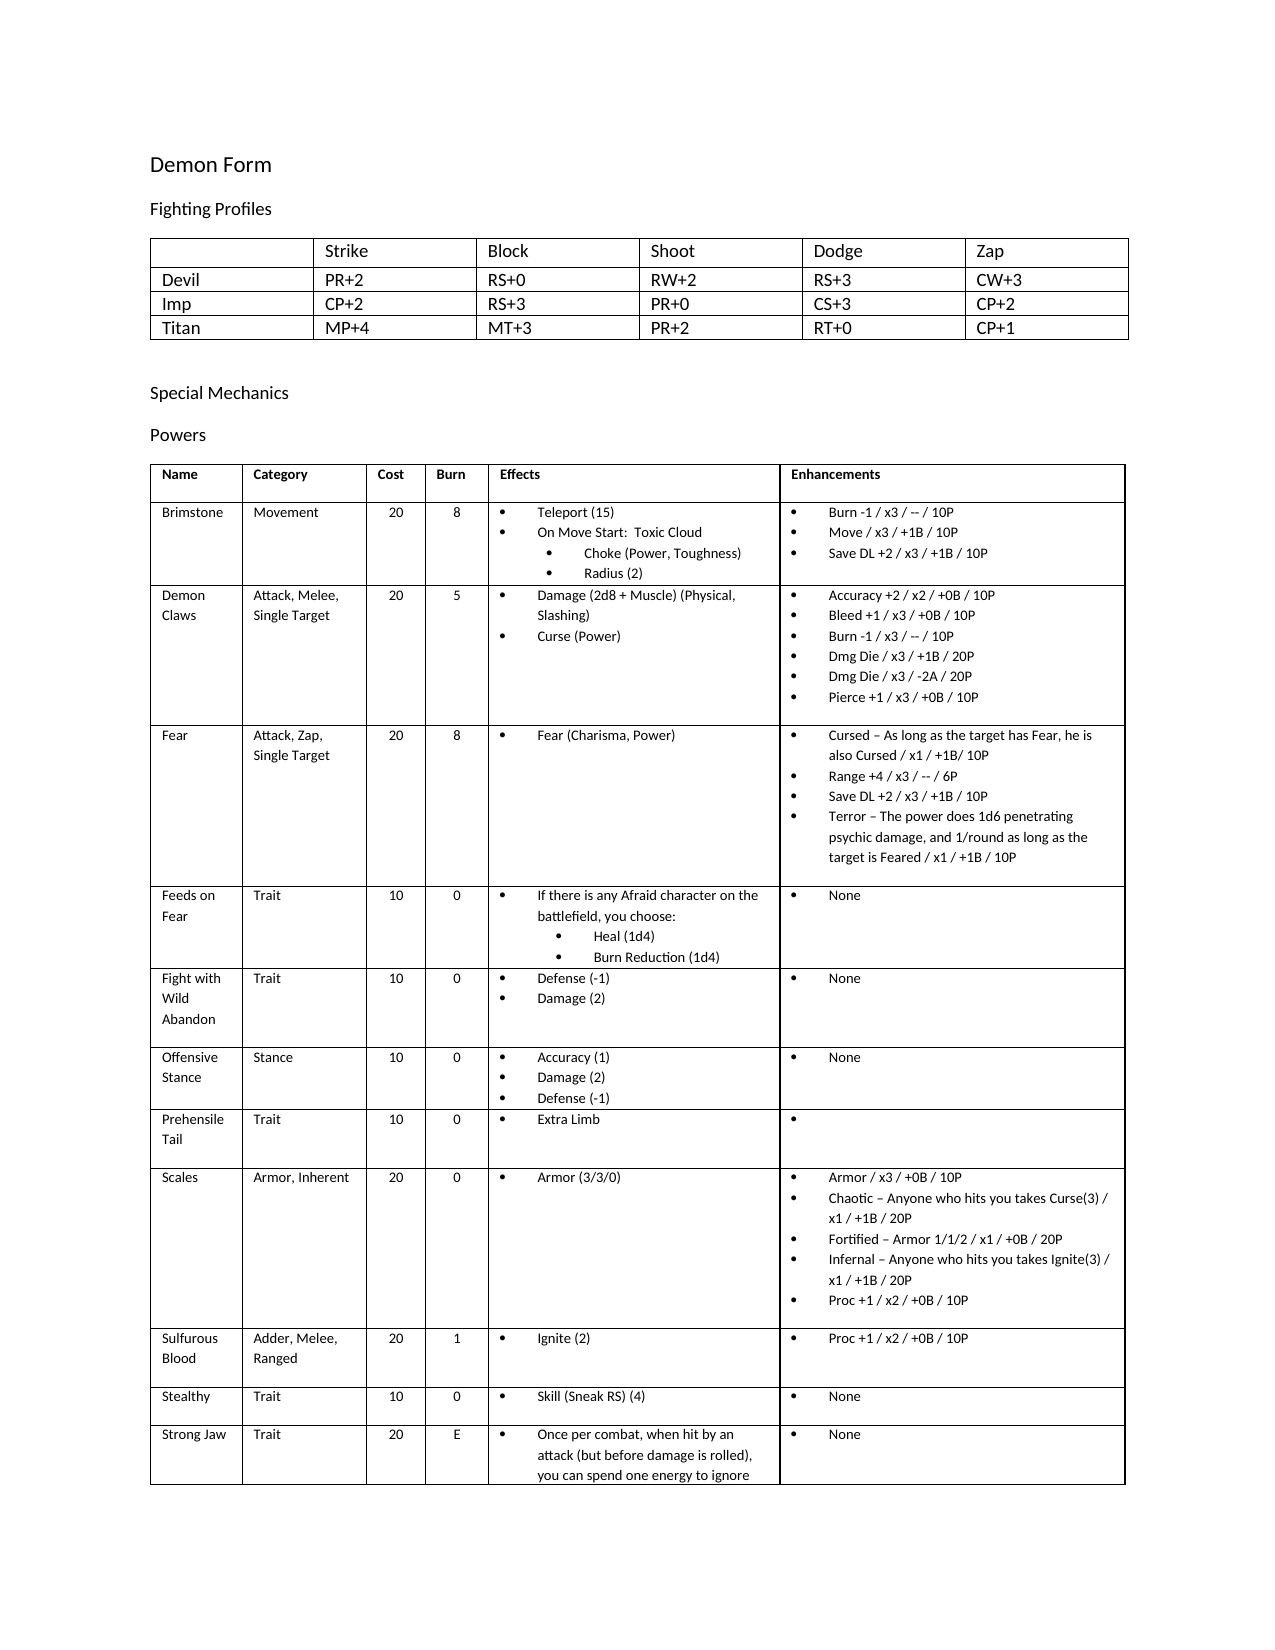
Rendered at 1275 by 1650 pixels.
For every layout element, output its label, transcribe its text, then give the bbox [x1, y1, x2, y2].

table_cell RW+2 [640, 268, 802, 291]
table_cell Once per combat, when hit by an attack (but before damage is rolled), you can spend one energy to ignore [489, 1426, 779, 1484]
table_cell Strong Jaw [151, 1426, 242, 1484]
table_cell 10 [367, 1388, 425, 1424]
table_header Shoot [640, 239, 802, 267]
table_header Category [243, 465, 366, 502]
table_cell 20 [367, 726, 425, 886]
table_cell None [781, 1048, 1124, 1109]
table_cell Armor / x3 / +0B / 10P Chaotic – Anyone who hits you takes Curse(3) / x1 / +1B / 20P Fortified – Armor 1/1/2 / x1 / +0B / 20P Infernal – Anyone who hits you takes Ignite(3) / x1 / +1B / 20P Proc +1 / x2 / +0B / 10P [781, 1169, 1124, 1328]
table_cell RS+3 [803, 268, 965, 291]
text Fighting Profiles [150, 197, 1125, 220]
table_cell 20 [367, 503, 425, 585]
table_cell None [781, 1388, 1124, 1424]
table_cell Prehensile Tail [151, 1110, 242, 1168]
table_cell Trait [243, 1388, 366, 1424]
table_cell Brimstone [151, 503, 242, 585]
table_cell CS+3 [803, 292, 965, 315]
table_cell None [781, 887, 1124, 968]
text Powers [150, 423, 1125, 446]
table_cell Stance [243, 1048, 366, 1109]
table_cell Burn -1 / x3 / -- / 10P Move / x3 / +1B / 10P Save DL +2 / x3 / +1B / 10P [781, 503, 1124, 585]
table_cell Cursed – As long as the target has Fear, he is also Cursed / x1 / +1B/ 10P Range +4 / x3 / -- / 6P Save DL +2 / x3 / +1B / 10P Terror – The power does 1d6 penetrating psychic damage, and 1/round as long as the target is Feared / x1 / +1B / 10P [781, 726, 1124, 886]
table_header Cost [367, 465, 425, 502]
table_cell Extra Limb [489, 1110, 779, 1168]
table_cell 5 [426, 586, 488, 725]
table_header Zap [966, 239, 1128, 267]
table_header Enhancements [781, 465, 1124, 502]
table_cell 8 [426, 503, 488, 585]
table_cell CW+3 [966, 268, 1128, 291]
table_cell Trait [243, 1426, 366, 1484]
table_cell RS+3 [477, 292, 639, 315]
table_header Effects [489, 465, 779, 502]
table_cell Skill (Sneak RS) (4) [489, 1388, 779, 1424]
table_cell RS+0 [477, 268, 639, 291]
table_cell PR+0 [640, 292, 802, 315]
table_cell 0 [426, 887, 488, 968]
table_cell Adder, Melee, Ranged [243, 1329, 366, 1387]
table_cell Offensive Stance [151, 1048, 242, 1109]
table_cell Damage (2d8 + Muscle) (Physical, Slashing) Curse (Power) [489, 586, 779, 725]
table_cell Demon Claws [151, 586, 242, 725]
table_cell Fear [151, 726, 242, 886]
table_cell Titan [151, 316, 313, 339]
table_cell 0 [426, 1388, 488, 1424]
table_cell None [781, 1426, 1124, 1484]
table_cell PR+2 [640, 316, 802, 339]
table_cell 10 [367, 1048, 425, 1109]
table_cell MT+3 [477, 316, 639, 339]
table_cell None [781, 969, 1124, 1047]
table_cell 10 [367, 1110, 425, 1168]
table_cell Armor, Inherent [243, 1169, 366, 1328]
table_cell CP+2 [314, 292, 476, 315]
table_cell 0 [426, 1048, 488, 1109]
table_cell Feeds on Fear [151, 887, 242, 968]
table_header Name [151, 465, 242, 502]
table_cell RT+0 [803, 316, 965, 339]
table_cell [781, 1110, 1124, 1168]
table_cell Trait [243, 887, 366, 968]
table_cell PR+2 [314, 268, 476, 291]
table_cell 1 [426, 1329, 488, 1387]
table_cell 20 [367, 1426, 425, 1484]
table_cell Proc +1 / x2 / +0B / 10P [781, 1329, 1124, 1387]
table_cell 0 [426, 1110, 488, 1168]
table_header [151, 239, 313, 267]
table_cell 10 [367, 887, 425, 968]
table_cell Accuracy (1) Damage (2) Defense (-1) [489, 1048, 779, 1109]
table_cell Devil [151, 268, 313, 291]
table_header Block [477, 239, 639, 267]
table_cell 10 [367, 969, 425, 1047]
table_cell CP+1 [966, 316, 1128, 339]
table_cell Defense (-1) Damage (2) [489, 969, 779, 1047]
table_header Strike [314, 239, 476, 267]
table_cell E [426, 1426, 488, 1484]
table_cell Movement [243, 503, 366, 585]
table_cell Imp [151, 292, 313, 315]
table_cell 20 [367, 1329, 425, 1387]
table_cell Trait [243, 969, 366, 1047]
table_cell Trait [243, 1110, 366, 1168]
table_cell Stealthy [151, 1388, 242, 1424]
text Special Mechanics [150, 382, 1125, 404]
table_cell Teleport (15) On Move Start: Toxic Cloud Choke (Power, Toughness) Radius (2) [489, 503, 779, 585]
table_cell Attack, Melee, Single Target [243, 586, 366, 725]
table_cell Sulfurous Blood [151, 1329, 242, 1387]
table_cell Accuracy +2 / x2 / +0B / 10P Bleed +1 / x3 / +0B / 10P Burn -1 / x3 / -- / 10P Dmg Die / x3 / +1B / 20P Dmg Die / x3 / -2A / 20P Pierce +1 / x3 / +0B / 10P [781, 586, 1124, 725]
table_cell Ignite (2) [489, 1329, 779, 1387]
table_cell Scales [151, 1169, 242, 1328]
table_cell 20 [367, 1169, 425, 1328]
table_cell 8 [426, 726, 488, 886]
table_cell MP+4 [314, 316, 476, 339]
table_cell 20 [367, 586, 425, 725]
table_header Burn [426, 465, 488, 502]
table_header Dodge [803, 239, 965, 267]
table_cell If there is any Afraid character on the battlefield, you choose: Heal (1d4) Burn Reduction (1d4) [489, 887, 779, 968]
table_cell Armor (3/3/0) [489, 1169, 779, 1328]
table_cell Attack, Zap, Single Target [243, 726, 366, 886]
table_cell CP+2 [966, 292, 1128, 315]
table_cell 0 [426, 969, 488, 1047]
table_cell Fight with Wild Abandon [151, 969, 242, 1047]
text Demon Form [150, 150, 1125, 178]
table_cell 0 [426, 1169, 488, 1328]
table_cell Fear (Charisma, Power) [489, 726, 779, 886]
